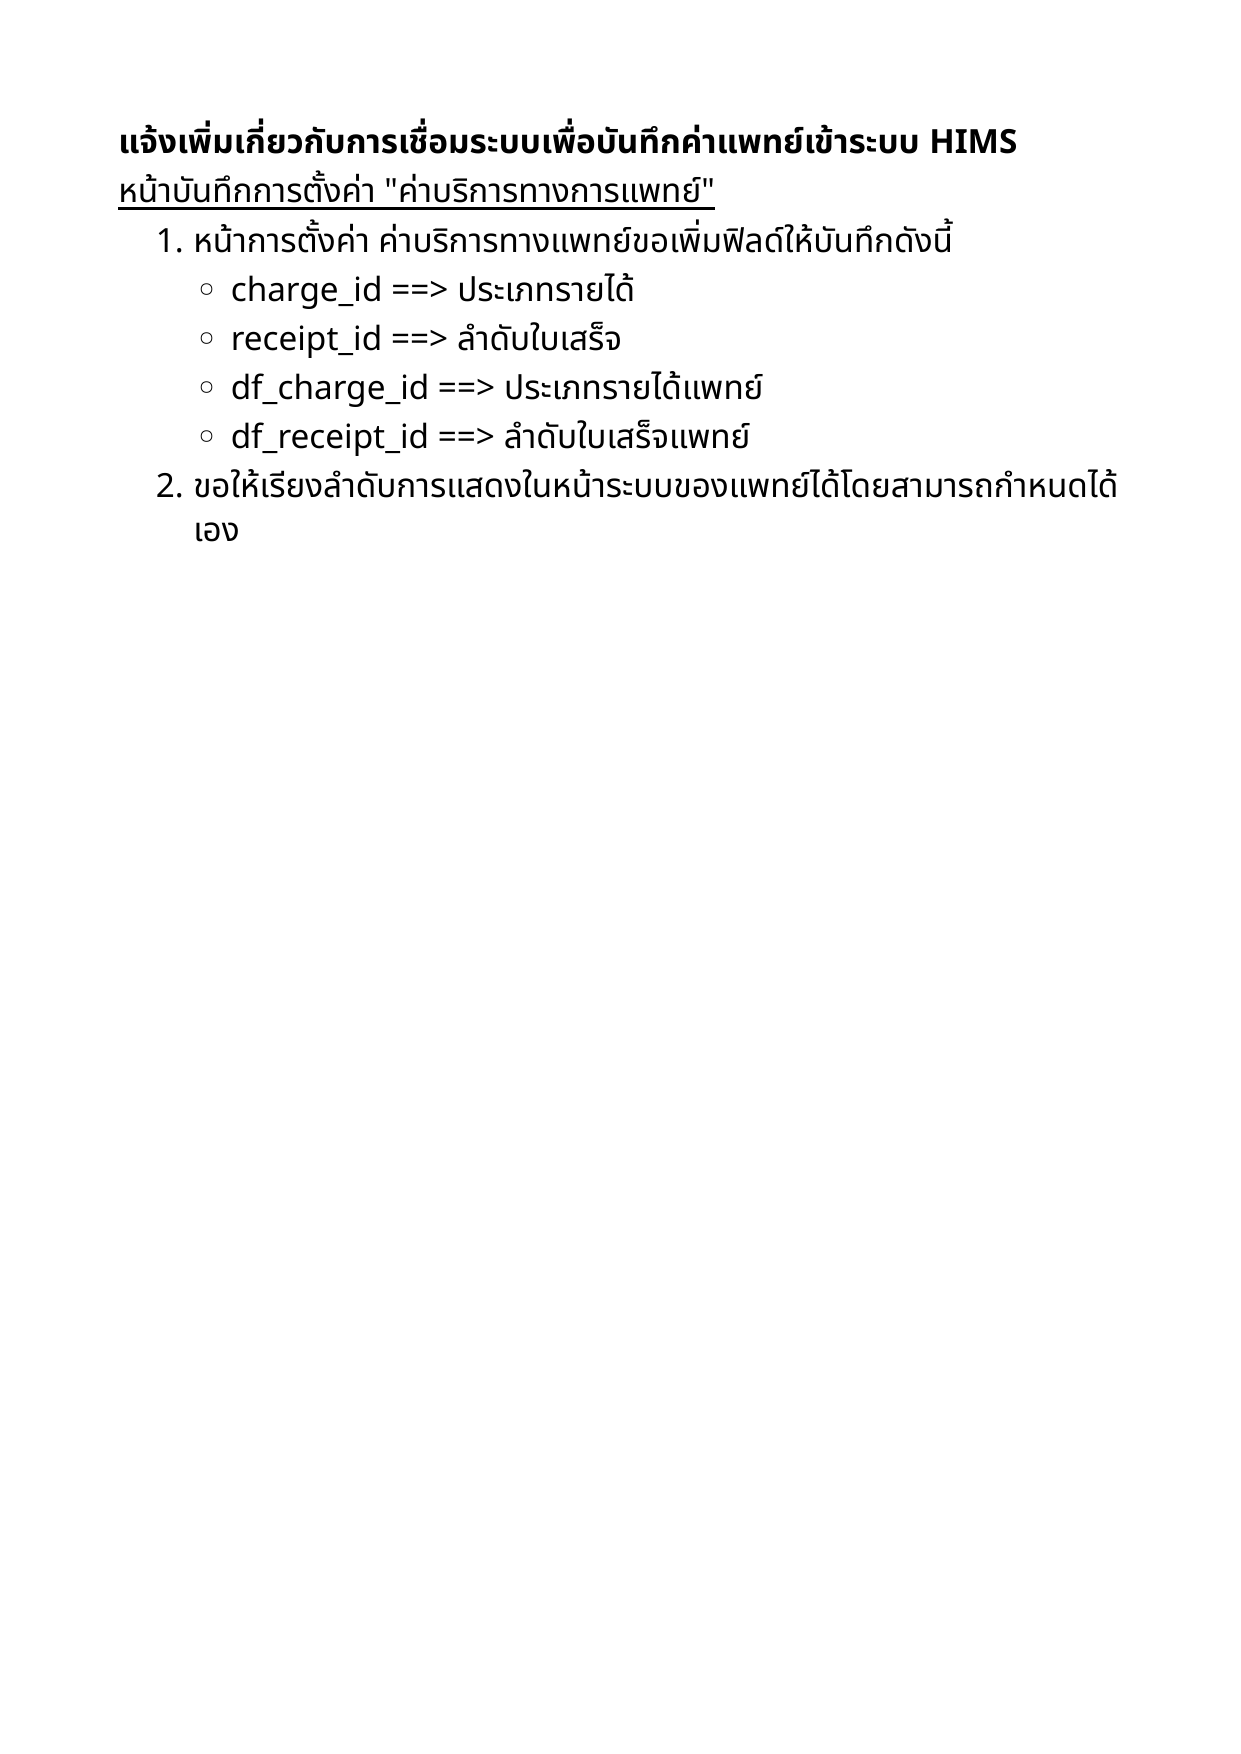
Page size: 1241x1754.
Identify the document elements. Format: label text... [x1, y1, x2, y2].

list receipt_id ==> ลำดับใบเสร็จ [193, 315, 1122, 364]
list df_charge_id ==> ประเภทรายได้แพทย์ [193, 364, 1122, 413]
list ขอให้เรียงลำดับการแสดงในหน้าระบบของแพทย์ได้โดยสามารถกำหนดได้เอง [156, 462, 1122, 555]
list หน้าการตั้งค่า ค่าบริการทางแพทย์ขอเพิ่มฟิลด์ให้บันทึกดังนี้ [156, 216, 1122, 266]
list df_receipt_id ==> ลำดับใบเสร็จแพทย์ [193, 413, 1122, 462]
list charge_id ==> ประเภทรายได้ [193, 266, 1122, 315]
text หน้าบันทึกการตั้งค่า "ค่าบริการทางการแพทย์" [118, 167, 1122, 216]
text แจ้งเพิ่มเกี่ยวกับการเชื่อมระบบเพื่อบันทึกค่าแพทย์เข้าระบบ HIMS [118, 118, 1122, 167]
